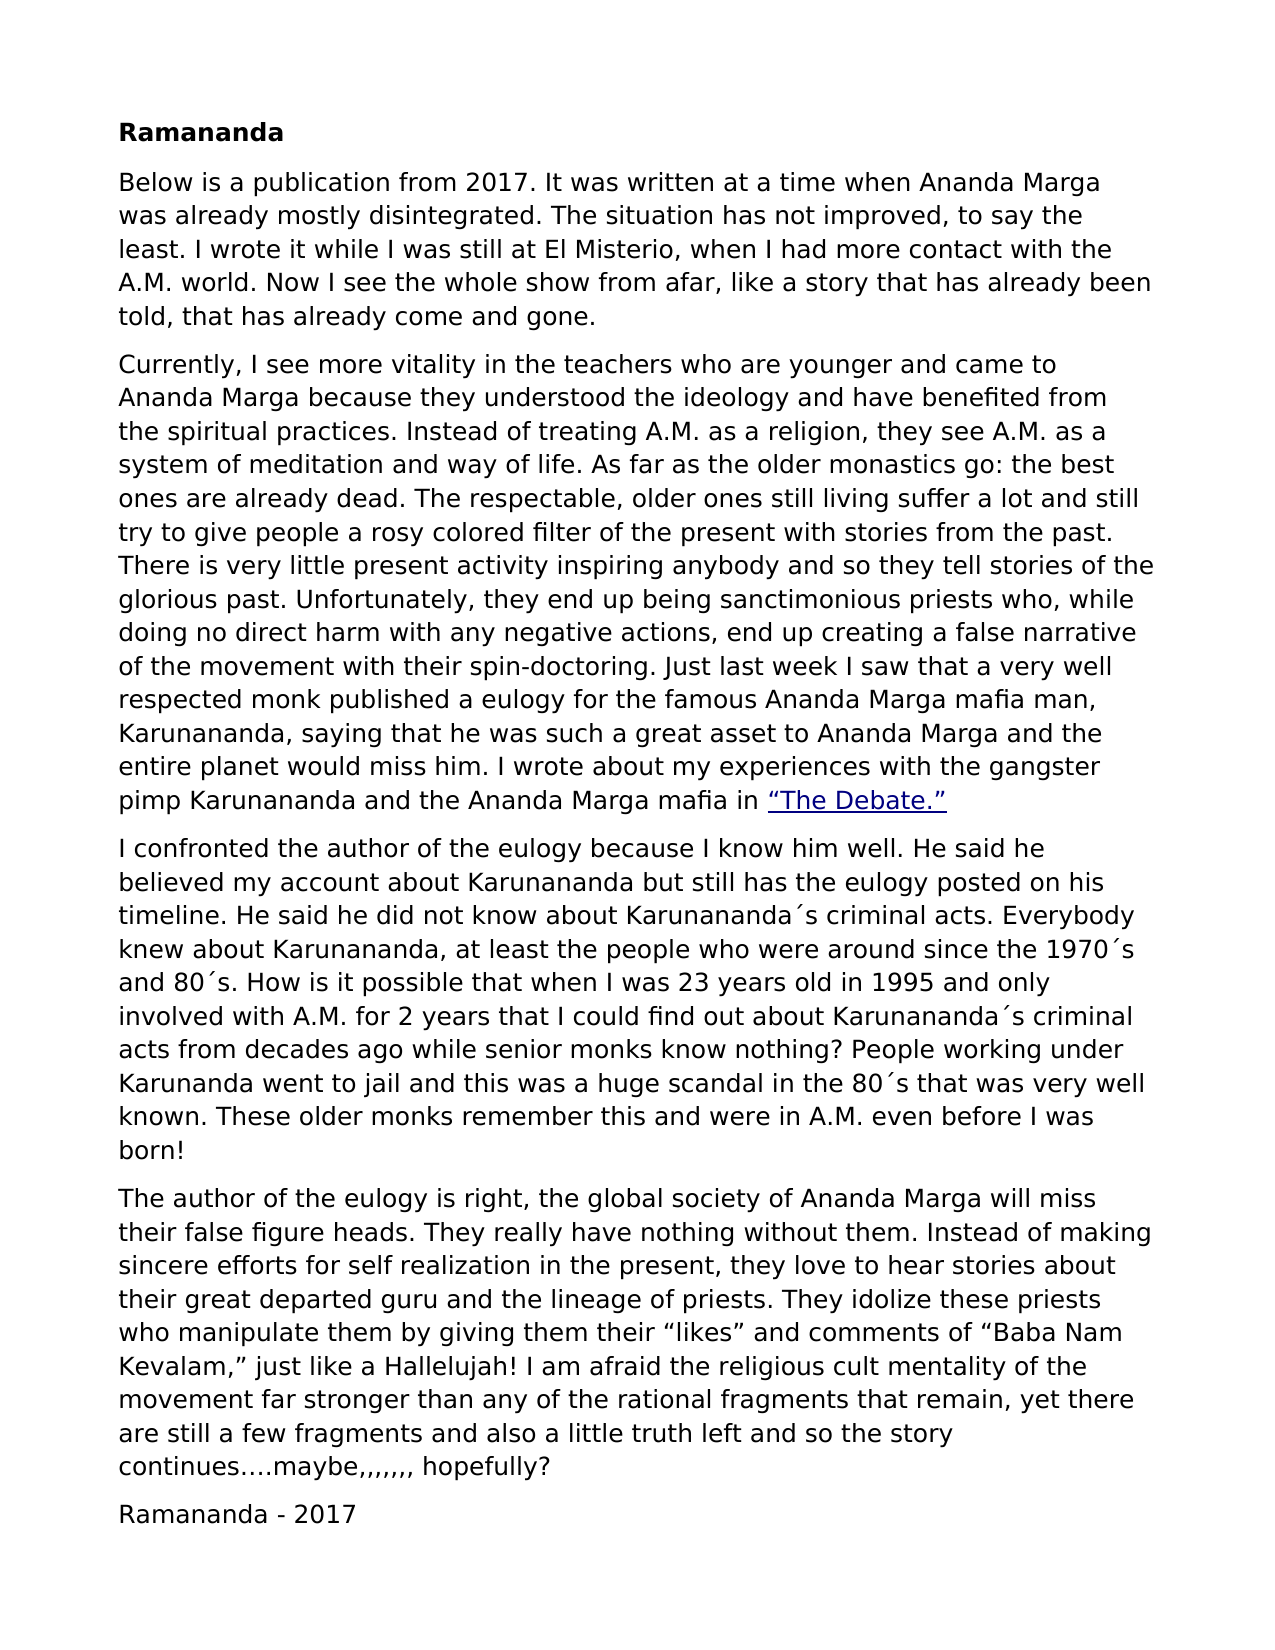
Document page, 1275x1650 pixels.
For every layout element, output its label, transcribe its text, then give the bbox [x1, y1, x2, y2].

text I confronted the author of the eulogy because I know him well. He said he believed my account about Karunananda but still has the eulogy posted on his timeline. He said he did not know about Karunananda´s criminal acts. Everybody knew about Karunananda, at least the people who were around since the 1970´s and 80´s. How is it possible that when I was 23 years old in 1995 and only involved with A.M. for 2 years that I could find out about Karunananda´s criminal acts from decades ago while senior monks know nothing? People working under Karunanda went to jail and this was a huge scandal in the 80´s that was very well known. These older monks remember this and were in A.M. even before I was born! [118, 834, 1157, 1165]
text Ramananda - 2017 [118, 1501, 1157, 1530]
text Ramananda [118, 118, 1157, 147]
text The author of the eulogy is right, the global society of Ananda Marga will miss their false figure heads. They really have nothing without them. Instead of making sincere efforts for self realization in the present, they love to hear stories about their great departed guru and the lineage of priests. They idolize these priests who manipulate them by giving them their “likes” and comments of “Baba Nam Kevalam,” just like a Hallelujah! I am afraid the religious cult mentality of the movement far stronger than any of the rational fragments that remain, yet there are still a few fragments and also a little truth left and so the story continues….maybe,,,,,,, hopefully? [118, 1184, 1157, 1482]
text Below is a publication from 2017. It was written at a time when Ananda Marga was already mostly disintegrated. The situation has not improved, to say the least. I wrote it while I was still at El Misterio, when I had more contact with the A.M. world. Now I see the whole show from afar, like a story that has already been told, that has already come and gone. [118, 168, 1157, 331]
text Currently, I see more vitality in the teachers who are younger and came to Ananda Marga because they understood the ideology and have benefited from the spiritual practices. Instead of treating A.M. as a religion, they see A.M. as a system of meditation and way of life. As far as the older monastics go: the best ones are already dead. The respectable, older ones still living suffer a lot and still try to give people a rosy colored filter of the present with stories from the past. There is very little present activity inspiring anybody and so they tell stories of the glorious past. Unfortunately, they end up being sanctimonious priests who, while doing no direct harm with any negative actions, end up creating a false narrative of the movement with their spin-doctoring. Just last week I saw that a very well respected monk published a eulogy for the famous Ananda Marga mafia man, Karunananda, saying that he was such a great asset to Ananda Marga and the entire planet would miss him. I wrote about my experiences with the gangster pimp Karunananda and the Ananda Marga mafia in “The Debate.” [118, 350, 1157, 815]
